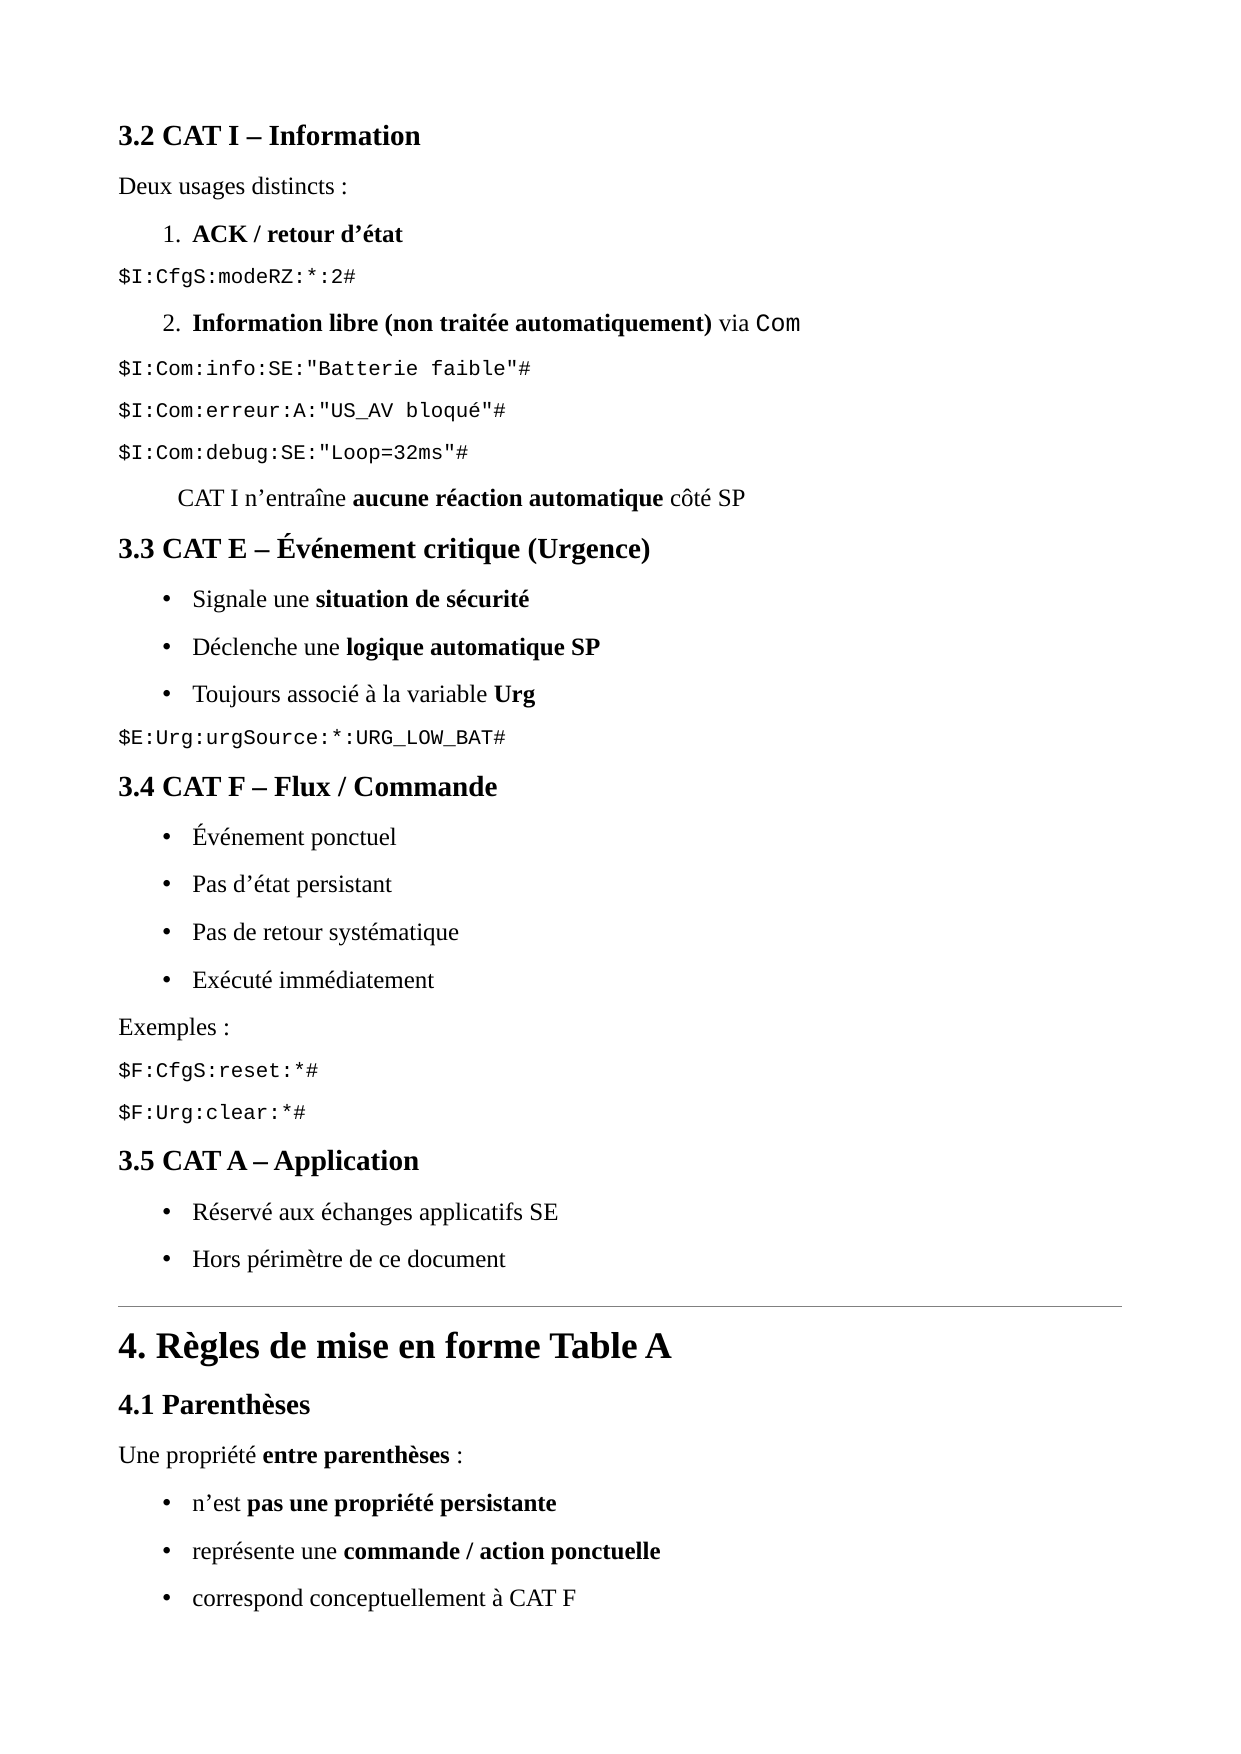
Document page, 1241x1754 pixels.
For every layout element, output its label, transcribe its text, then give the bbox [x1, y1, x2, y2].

list représente une commande / action ponctuelle [162, 1536, 1122, 1564]
text Deux usages distincts : [118, 171, 1122, 200]
text $I:Com:erreur:A:"US_AV bloqué"# [118, 400, 1122, 424]
list correspond conceptuellement à CAT F [162, 1583, 1122, 1612]
subtitle 3.3 CAT E – Événement critique (Urgence) [118, 531, 1122, 565]
list Hors périmètre de ce document [162, 1244, 1122, 1273]
text $F:CfgS:reset:*# [118, 1060, 1122, 1084]
text $F:Urg:clear:*# [118, 1102, 1122, 1125]
subtitle 3.4 CAT F – Flux / Commande [118, 769, 1122, 802]
subtitle 3.5 CAT A – Application [118, 1143, 1122, 1177]
list n’est pas une propriété persistante [162, 1488, 1122, 1517]
text $I:CfgS:modeRZ:*:2# [118, 266, 1122, 290]
text CAT I n’entraîne aucune réaction automatique côté SP [177, 483, 1063, 512]
subtitle 3.2 CAT I – Information [118, 118, 1122, 152]
list Déclenche une logique automatique SP [162, 632, 1122, 661]
subtitle 4.1 Parenthèses [118, 1387, 1122, 1421]
text Une propriété entre parenthèses : [118, 1441, 1122, 1469]
list Réservé aux échanges applicatifs SE [162, 1197, 1122, 1225]
list ACK / retour d’état [162, 219, 1122, 248]
text $I:Com:debug:SE:"Loop=32ms"# [118, 442, 1122, 465]
text $E:Urg:urgSource:*:URG_LOW_BAT# [118, 727, 1122, 751]
list Pas de retour systématique [162, 917, 1122, 946]
list Pas d’état persistant [162, 869, 1122, 898]
subtitle 4. Règles de mise en forme Table A [118, 1323, 1122, 1366]
list Toujours associé à la variable Urg [162, 679, 1122, 708]
list Événement ponctuel [162, 822, 1122, 851]
text $I:Com:info:SE:"Batterie faible"# [118, 358, 1122, 382]
list Information libre (non traitée automatiquement) via Com [162, 308, 1122, 339]
text Exemples : [118, 1012, 1122, 1041]
list Signale une situation de sécurité [162, 584, 1122, 613]
list Exécuté immédiatement [162, 965, 1122, 993]
